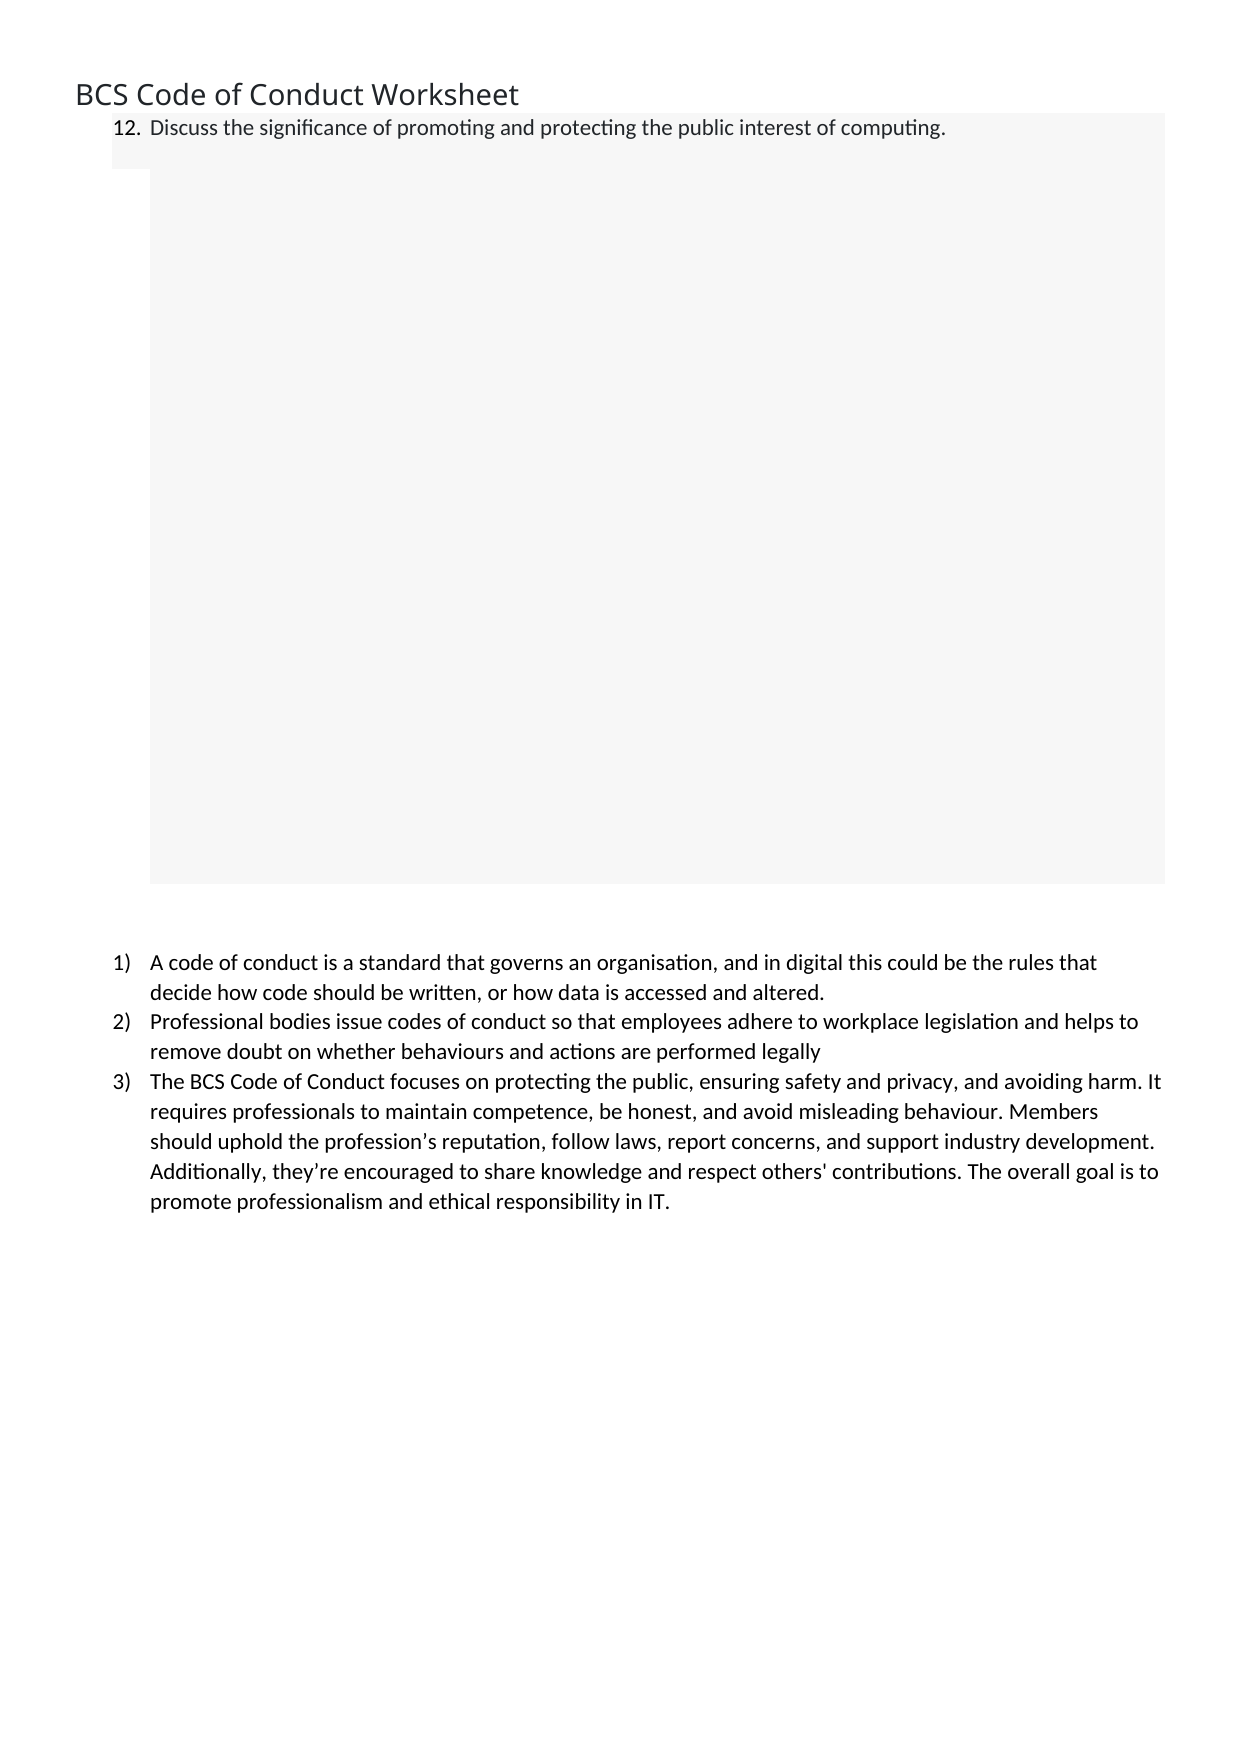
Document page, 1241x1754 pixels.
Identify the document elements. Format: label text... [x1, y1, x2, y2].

list A code of conduct is a standard that governs an organisation, and in digital this could be the rules that decide how code should be written, or how data is accessed and altered. [112, 948, 1165, 1006]
list Discuss the significance of promoting and protecting the public interest of computing. [112, 113, 1165, 169]
list Professional bodies issue codes of conduct so that employees adhere to workplace legislation and helps to remove doubt on whether behaviours and actions are performed legally [112, 1007, 1165, 1065]
list The BCS Code of Conduct focuses on protecting the public, ensuring safety and privacy, and avoiding harm. It requires professionals to maintain competence, be honest, and avoid misleading behaviour. Members should uphold the profession’s reputation, follow laws, report concerns, and support industry development. Additionally, they’re encouraged to share knowledge and respect others' contributions. The overall goal is to promote professionalism and ethical responsibility in IT. [112, 1067, 1165, 1215]
